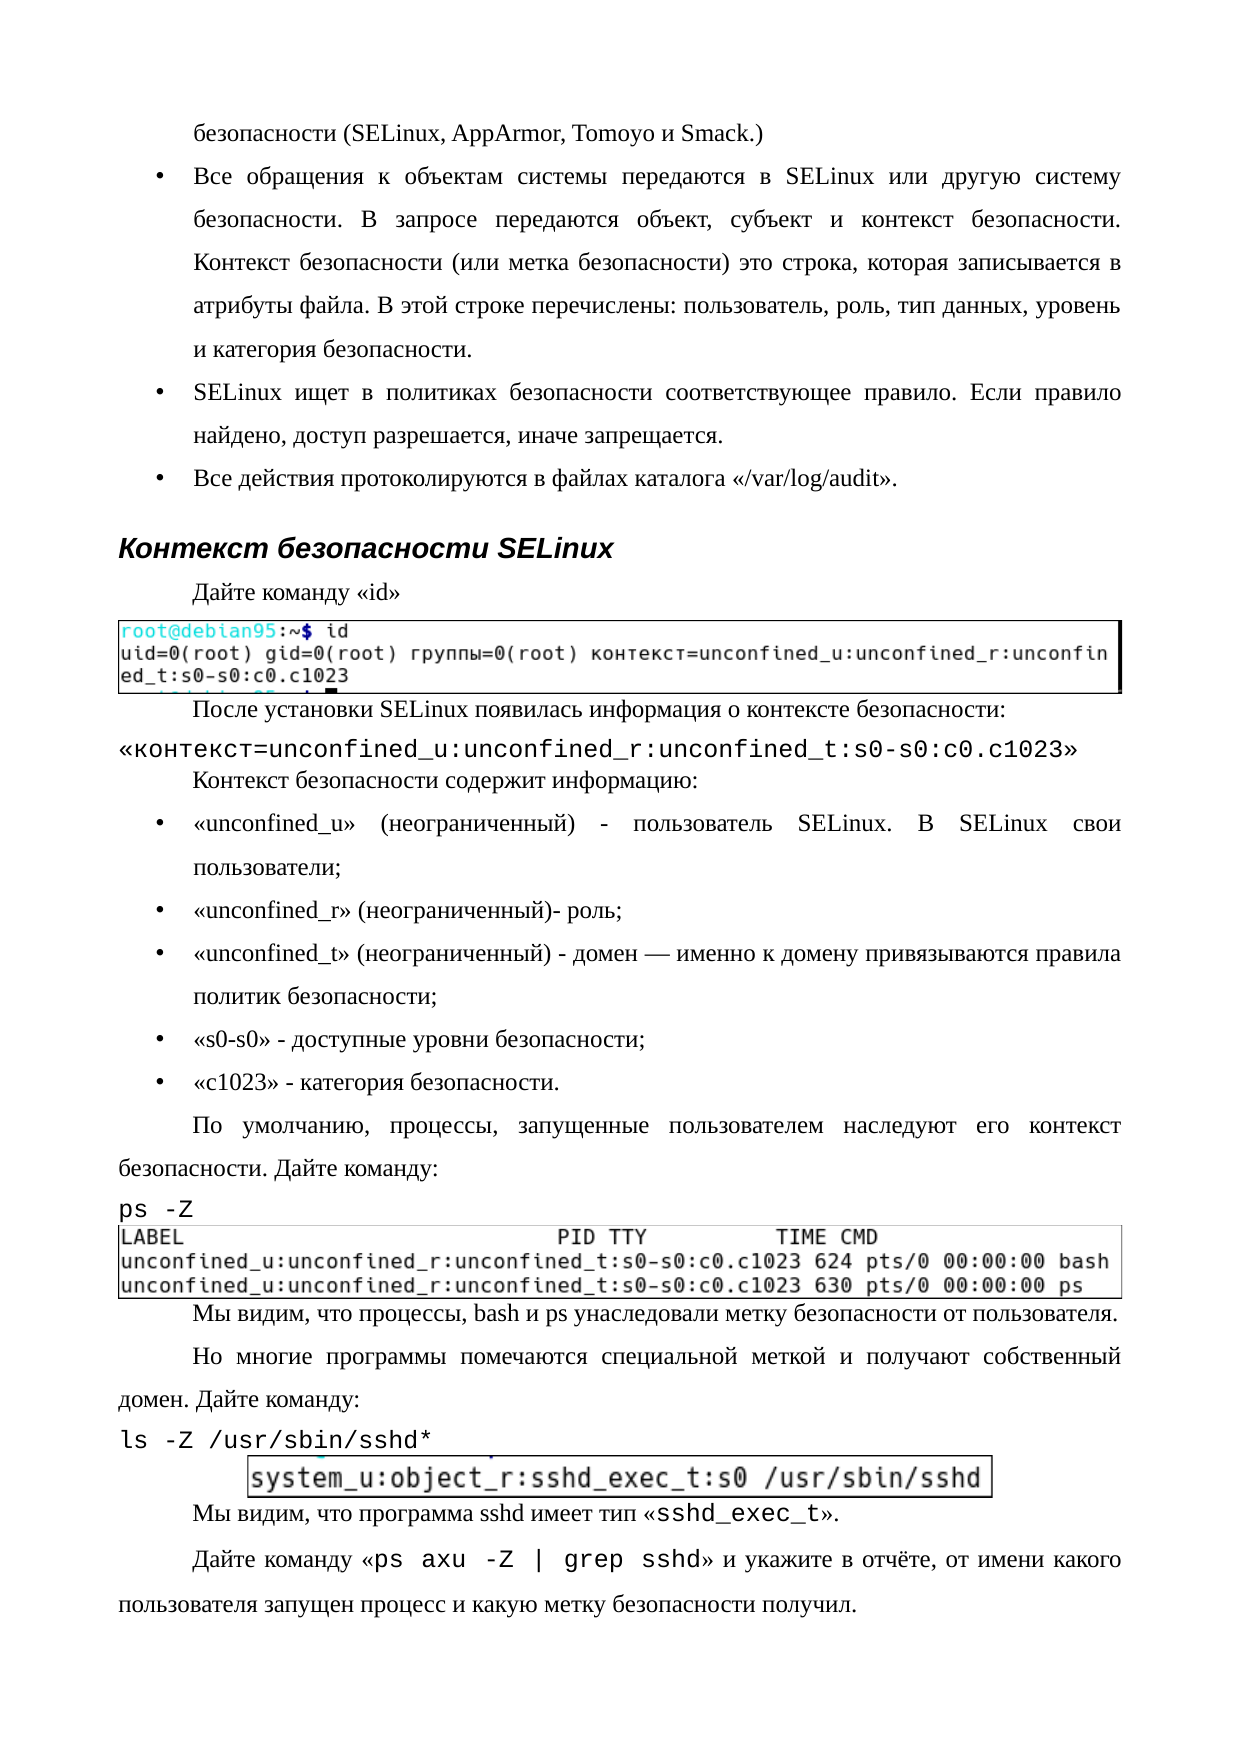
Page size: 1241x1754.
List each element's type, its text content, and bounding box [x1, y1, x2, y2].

list «s0-s0» - доступные уровни безопасности; [156, 1024, 1122, 1053]
text ps -Z [118, 1197, 1122, 1225]
text Контекст безопасности содержит информацию: [118, 765, 1122, 794]
picture [247, 1455, 993, 1498]
text «контекст=unconfined_u:unconfined_r:unconfined_t:s0-s0:c0.c1023» [118, 737, 1122, 765]
list «unconfined_t» (неограниченный) - домен — именно к домену привязываются правила политик безопасности; [156, 938, 1122, 1010]
text ls -Z /usr/sbin/sshd* [118, 1427, 1122, 1456]
list «c1023» - категория безопасности. [156, 1067, 1122, 1096]
text Дайте команду «ps axu -Z | grep sshd» и укажите в отчёте, от имени какого пользователя запущен процесс и какую метку безопасности получил. [118, 1544, 1122, 1618]
list SELinux ищет в политиках безопасности соответствующее правило. Если правило найдено, доступ разрешается, иначе запрещается. [156, 377, 1122, 449]
list «unconfined_r» (неограниченный)- роль; [156, 895, 1122, 923]
list безопасности (SELinux, AppArmor, Tomoyo и Smack.) [156, 118, 1122, 147]
text По умолчанию, процессы, запущенные пользователем наследуют его контекст безопасности. Дайте команду: [118, 1110, 1122, 1182]
picture [118, 620, 1123, 694]
list «unconfined_u» (неограниченный) - пользователь SELinux. В SELinux свои пользователи; [156, 808, 1122, 880]
list Все действия протоколируются в файлах каталога «/var/log/audit». [156, 463, 1122, 492]
list Все обращения к объектам системы передаются в SELinux или другую систему безопасности. В запросе передаются объект, субъект и контекст безопасности. Контекст безопасности (или метка безопасности) это строка, которая записывается в атрибуты файла. В этой строке перечислены: пользователь, роль, тип данных, уровень и категория безопасности. [156, 161, 1122, 362]
picture [118, 1225, 1123, 1299]
text Мы видим, что процессы, bash и ps унаследовали метку безопасности от пользователя. [118, 1299, 1122, 1327]
subtitle Контекст безопасности SELinux [118, 531, 1122, 565]
text Мы видим, что программа sshd имеет тип «sshd_exec_t». [118, 1498, 1122, 1529]
text Дайте команду «id» [118, 577, 1122, 606]
text После установки SELinux появилась информация о контексте безопасности: [118, 694, 1122, 723]
text Но многие программы помечаются специальной меткой и получают собственный домен. Дайте команду: [118, 1341, 1122, 1413]
